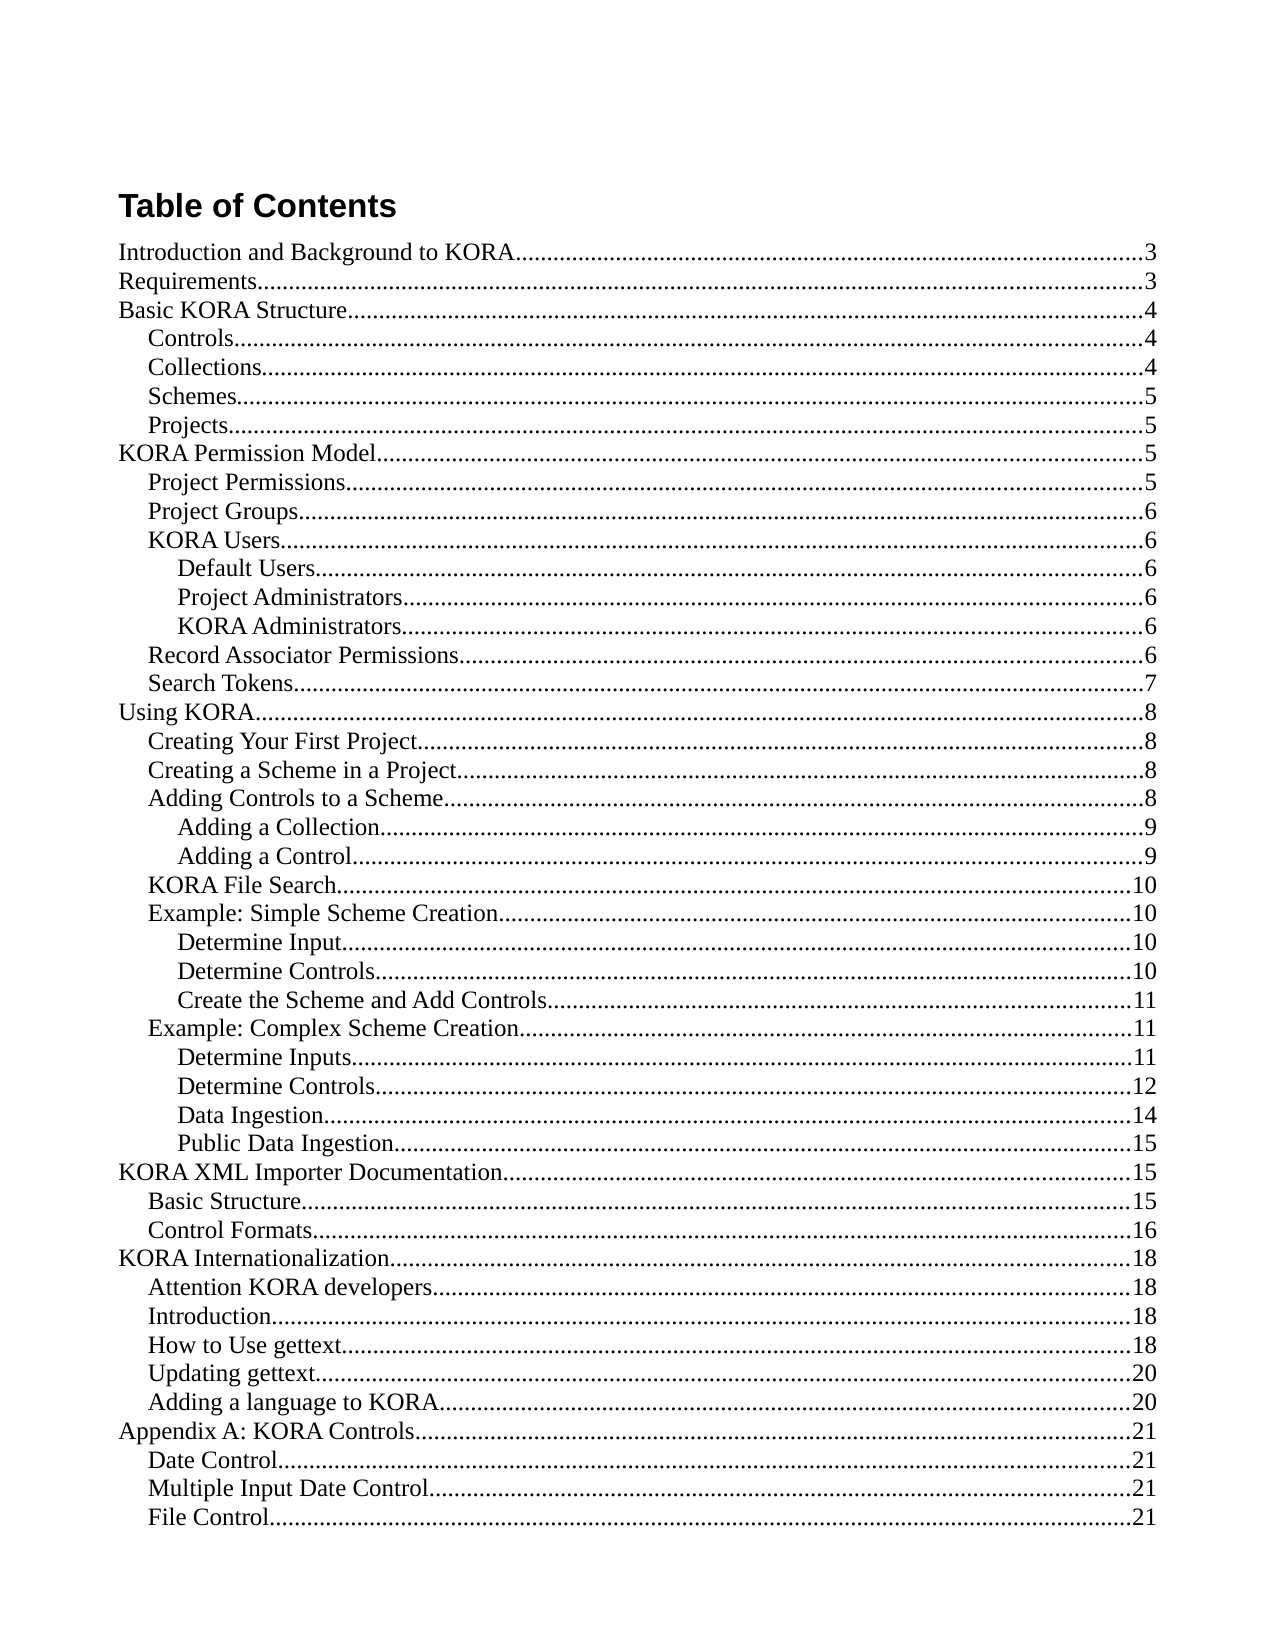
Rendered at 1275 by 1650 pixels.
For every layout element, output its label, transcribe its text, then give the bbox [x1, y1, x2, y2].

text Basic Structure 15 [148, 1186, 1157, 1215]
text Example: Simple Scheme Creation 10 [148, 898, 1157, 927]
text Appendix A: KORA Controls 21 [118, 1416, 1157, 1445]
text Collections 4 [148, 352, 1157, 381]
text Adding a language to KORA 20 [148, 1387, 1157, 1416]
text KORA Users 6 [148, 525, 1157, 553]
text Determine Inputs 11 [177, 1042, 1157, 1071]
text KORA File Search 10 [148, 870, 1157, 898]
text Creating a Scheme in a Project 8 [148, 755, 1157, 783]
text Determine Controls 12 [177, 1071, 1157, 1100]
text KORA XML Importer Documentation 15 [118, 1157, 1157, 1186]
text Create the Scheme and Add Controls 11 [177, 985, 1157, 1013]
text File Control 21 [148, 1502, 1157, 1531]
text Introduction and Background to KORA 3 [118, 237, 1157, 266]
text KORA Permission Model 5 [118, 438, 1157, 467]
text Determine Input 10 [177, 927, 1157, 956]
text Adding a Control 9 [177, 841, 1157, 870]
text Adding a Collection 9 [177, 812, 1157, 841]
text Search Tokens 7 [148, 668, 1157, 697]
text Determine Controls 10 [177, 956, 1157, 985]
text Multiple Input Date Control 21 [148, 1473, 1157, 1502]
text Schemes 5 [148, 381, 1157, 410]
subtitle Table of Contents [118, 186, 1157, 225]
text Introduction 18 [148, 1301, 1157, 1330]
text Basic KORA Structure 4 [118, 295, 1157, 323]
text Date Control 21 [148, 1445, 1157, 1473]
text Project Permissions 5 [148, 467, 1157, 496]
text Updating gettext 20 [148, 1358, 1157, 1387]
text Default Users 6 [177, 553, 1157, 582]
text Data Ingestion 14 [177, 1100, 1157, 1128]
text How to Use gettext 18 [148, 1330, 1157, 1358]
text Attention KORA developers 18 [148, 1272, 1157, 1301]
text Using KORA 8 [118, 697, 1157, 726]
text KORA Administrators 6 [177, 611, 1157, 640]
text Control Formats 16 [148, 1215, 1157, 1243]
text KORA Internationalization 18 [118, 1243, 1157, 1272]
text Adding Controls to a Scheme 8 [148, 783, 1157, 812]
text Public Data Ingestion 15 [177, 1128, 1157, 1157]
text Project Groups 6 [148, 496, 1157, 525]
text Projects 5 [148, 410, 1157, 438]
text Controls 4 [148, 323, 1157, 352]
text Requirements 3 [118, 266, 1157, 295]
text Record Associator Permissions 6 [148, 640, 1157, 668]
text Project Administrators 6 [177, 582, 1157, 611]
text Example: Complex Scheme Creation 11 [148, 1013, 1157, 1042]
text Creating Your First Project 8 [148, 726, 1157, 755]
